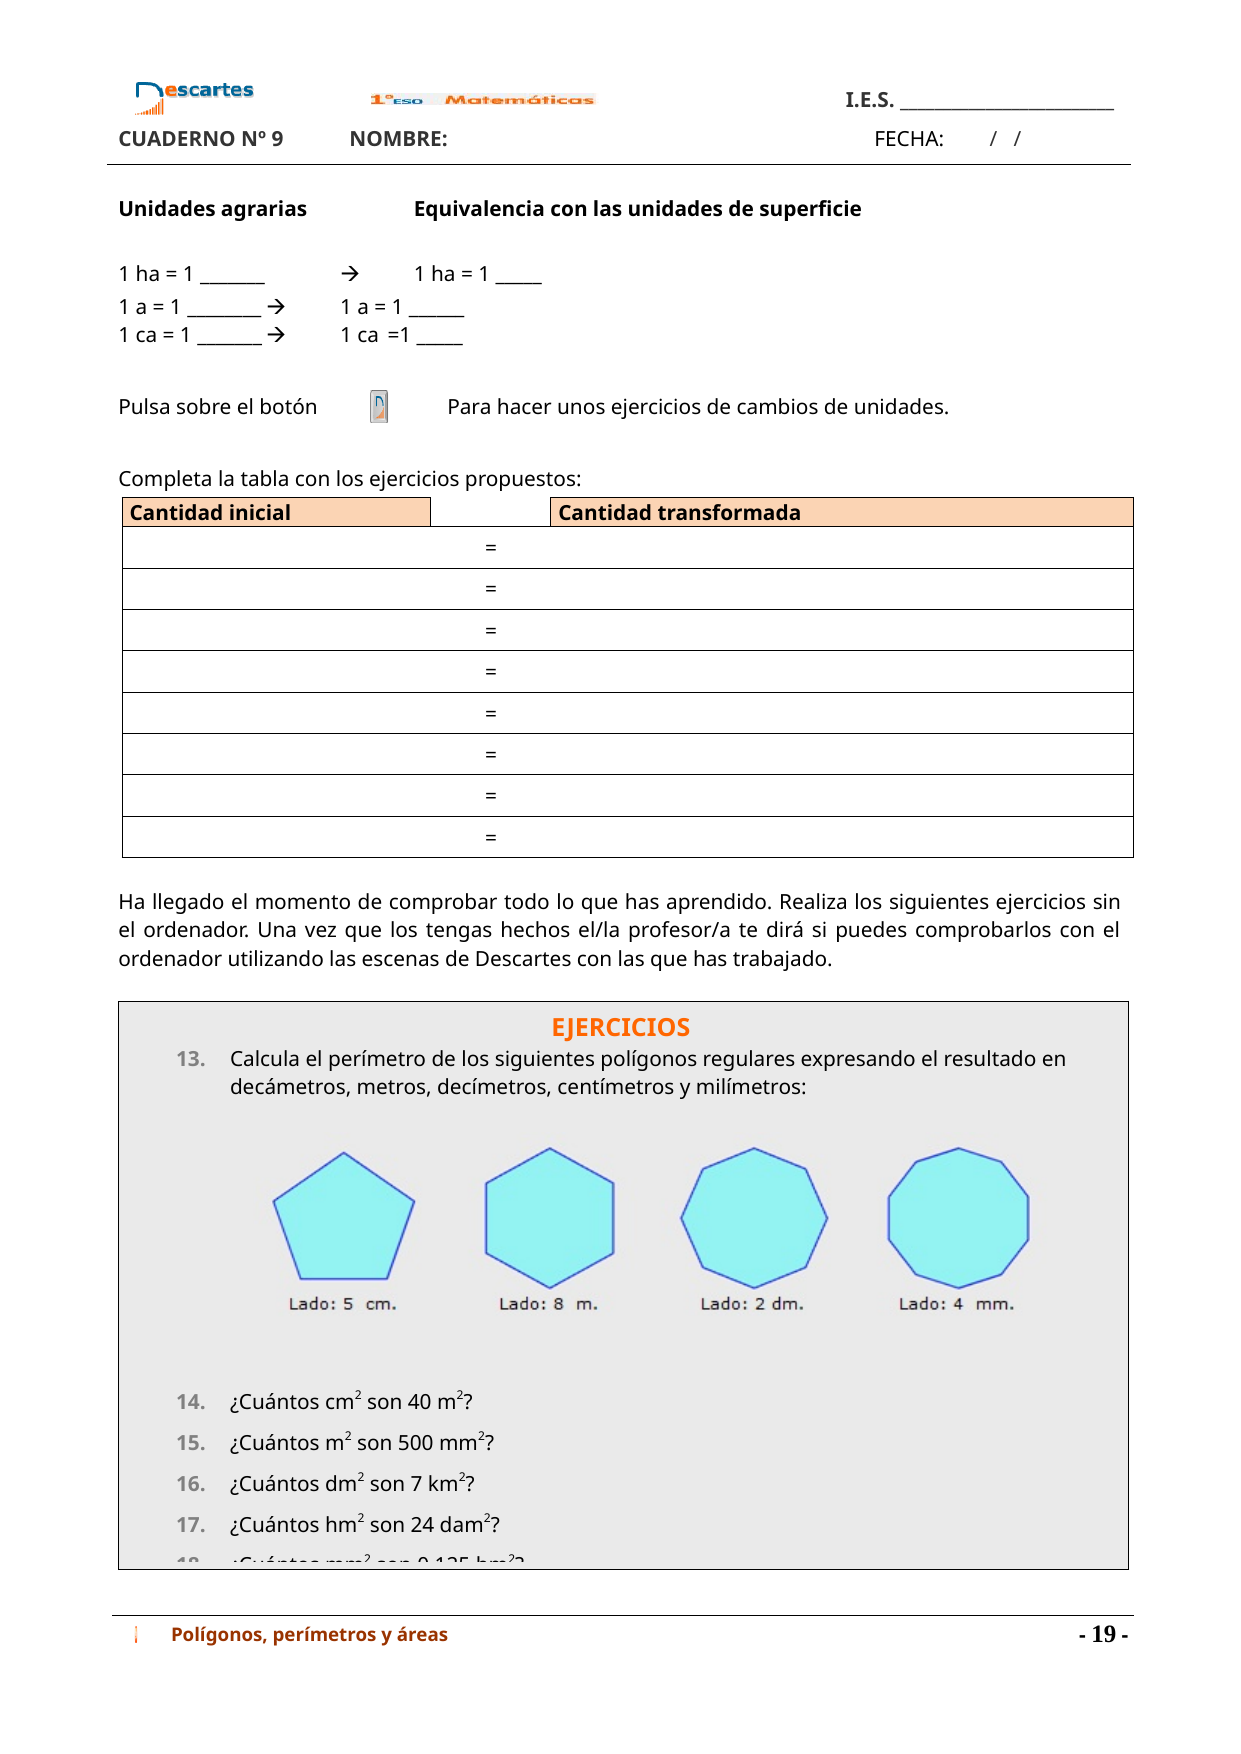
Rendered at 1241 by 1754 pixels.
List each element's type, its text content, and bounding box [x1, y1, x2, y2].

table_cell [551, 527, 1133, 568]
table_cell [551, 693, 1133, 733]
list ¿Cuántos m2 son 500 mm2? [206, 1428, 1113, 1456]
table_header [177, 1113, 1070, 1346]
table_cell [123, 610, 431, 650]
picture [253, 1132, 1054, 1327]
table_cell [123, 569, 431, 609]
text Ha llegado el momento de comprobar todo lo que has aprendido. Realiza los siguientes ejercicios sin el ordenador. Una vez que los tengas hechos el/la profesor/a te dirá si puedes comprobarlos con el ordenador utilizando las escenas de Descartes con las que has trabajado. [118, 887, 1122, 972]
table_header Cantidad inicial [123, 498, 430, 526]
table_header Pulsa sobre el botón [107, 381, 342, 432]
text 1 ca = 1 _______  1 ca =1 _____ [118, 320, 1122, 349]
table_cell [551, 817, 1133, 857]
table_header [342, 381, 436, 432]
table_cell = [431, 693, 551, 733]
table_header Cantidad transformada [551, 498, 1133, 526]
table_header Para hacer unos ejercicios de cambios de unidades. [436, 381, 1129, 432]
list Calcula el perímetro de los siguientes polígonos regulares expresando el resultado en decámetros, metros, decímetros, centímetros y milímetros: [206, 1044, 1113, 1101]
table_cell = [431, 569, 551, 609]
table_header [431, 497, 550, 526]
text Completa la tabla con los ejercicios propuestos: [118, 464, 1122, 493]
table_cell = [431, 610, 551, 650]
list ¿Cuántos dm2 son 7 km2? [206, 1469, 1113, 1497]
table_cell = [431, 775, 551, 816]
text Unidades agrarias Equivalencia con las unidades de superficie [118, 194, 1122, 222]
table_cell [551, 734, 1133, 774]
list ¿Cuántos mm2 son 0.125 hm2? [206, 1551, 1113, 1561]
table_cell = [431, 651, 551, 692]
text 1 ha = 1 _______  1 ha = 1 _____ [118, 259, 1122, 288]
picture [134, 82, 257, 115]
table_cell [123, 775, 431, 816]
table_cell = [431, 527, 551, 568]
subtitle EJERCICIOS [135, 1010, 1113, 1044]
table_cell = [431, 734, 551, 774]
text 1 a = 1 ________  1 a = 1 ______ [118, 292, 1122, 320]
table_cell [551, 610, 1133, 650]
table_cell [551, 775, 1133, 816]
table_cell [551, 569, 1133, 609]
table_cell [123, 527, 431, 568]
picture [134, 1625, 138, 1643]
list ¿Cuántos hm2 son 24 dam2? [206, 1510, 1113, 1538]
picture [371, 93, 599, 105]
table_cell [123, 734, 431, 774]
table_cell [551, 651, 1133, 692]
table_cell [123, 651, 431, 692]
table_cell [123, 817, 431, 857]
list ¿Cuántos cm2 son 40 m2? [206, 1387, 1113, 1415]
table_cell = [431, 817, 551, 857]
table_cell [123, 693, 431, 733]
